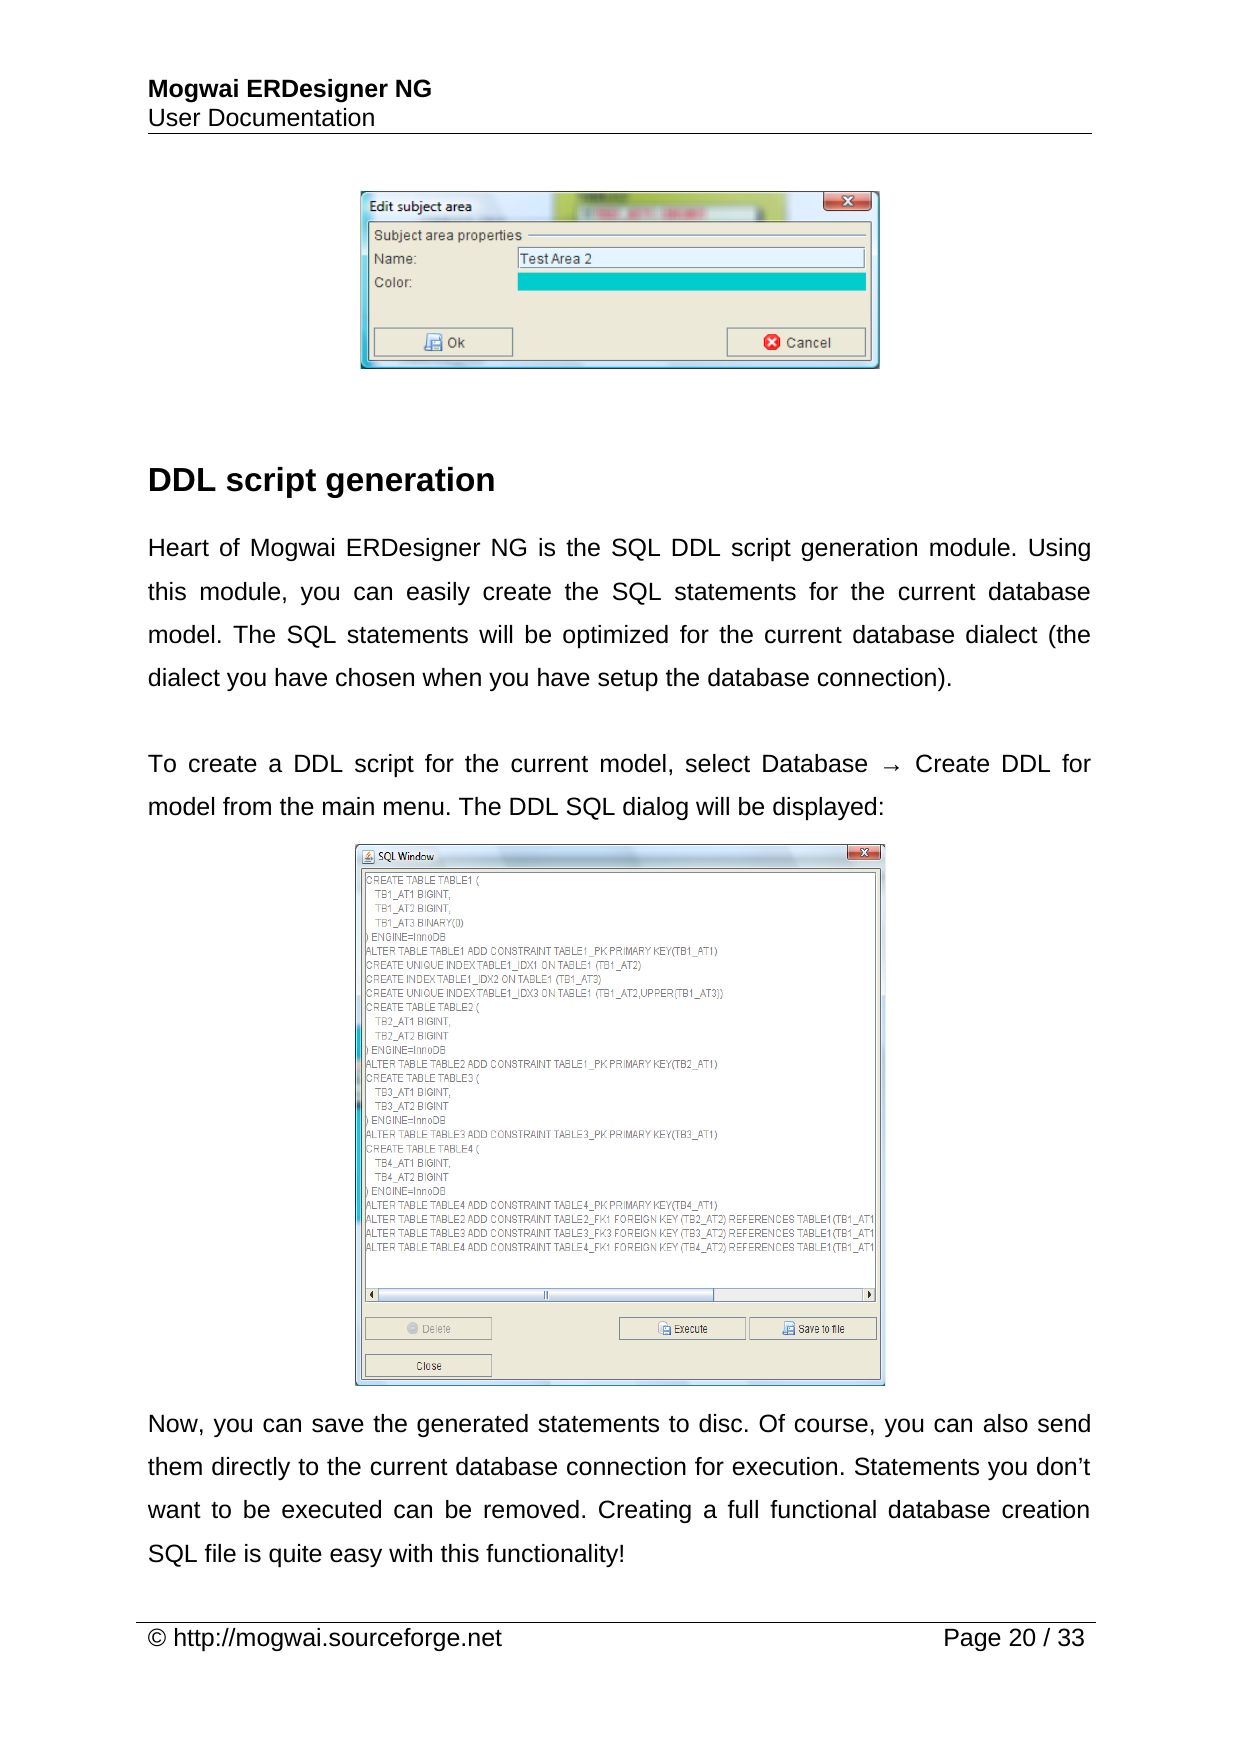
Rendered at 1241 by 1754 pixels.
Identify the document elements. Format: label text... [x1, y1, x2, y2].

picture [360, 191, 880, 369]
text To create a DDL script for the current model, select Database → Create DDL for model from the main menu. The DDL SQL dialog will be displayed: [148, 749, 1092, 821]
text Heart of Mogwai ERDesigner NG is the SQL DDL script generation module. Using this module, you can easily create the SQL statements for the current database model. The SQL statements will be optimized for the current database dialect (the dialect you have chosen when you have setup the database connection). [148, 533, 1092, 692]
text Now, you can save the generated statements to disc. Of course, you can also send them directly to the current database connection for execution. Statements you don’t want to be executed can be removed. Creating a full functional database creation SQL file is quite easy with this functionality! [148, 1409, 1092, 1567]
subtitle DDL script generation [148, 460, 1092, 498]
picture [355, 844, 886, 1386]
